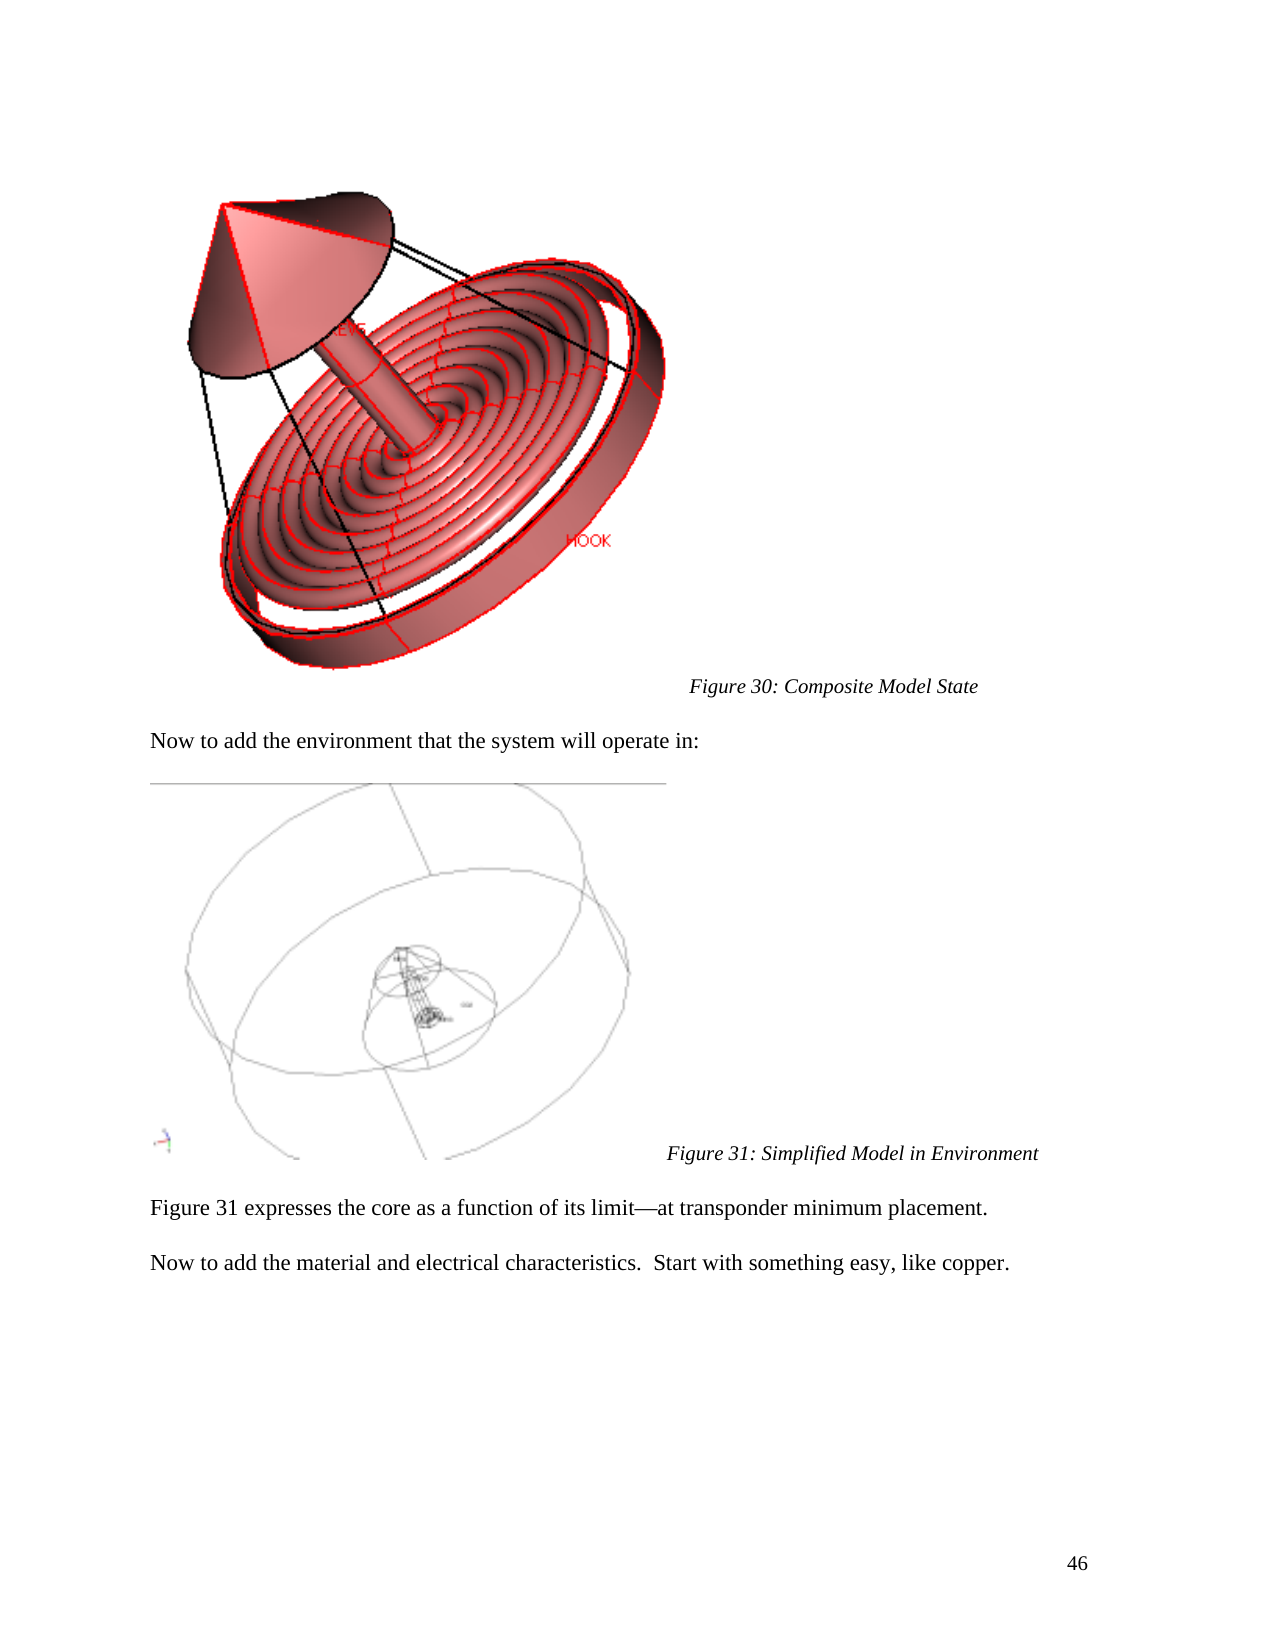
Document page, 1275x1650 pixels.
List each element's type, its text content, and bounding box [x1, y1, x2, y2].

text Now to add the material and electrical characteristics. Start with something easy, like copper. [150, 1249, 1125, 1276]
text Now to add the environment that the system will operate in: [150, 727, 1125, 754]
text Figure 31 expresses the core as a function of its limit—at transponder minimum placement. [150, 1194, 1125, 1220]
picture [150, 783, 667, 1160]
text Figure 31: Simplified Model in Environment [150, 783, 1125, 1165]
text Figure 30: Composite Model State [150, 150, 1125, 698]
picture [150, 150, 689, 694]
